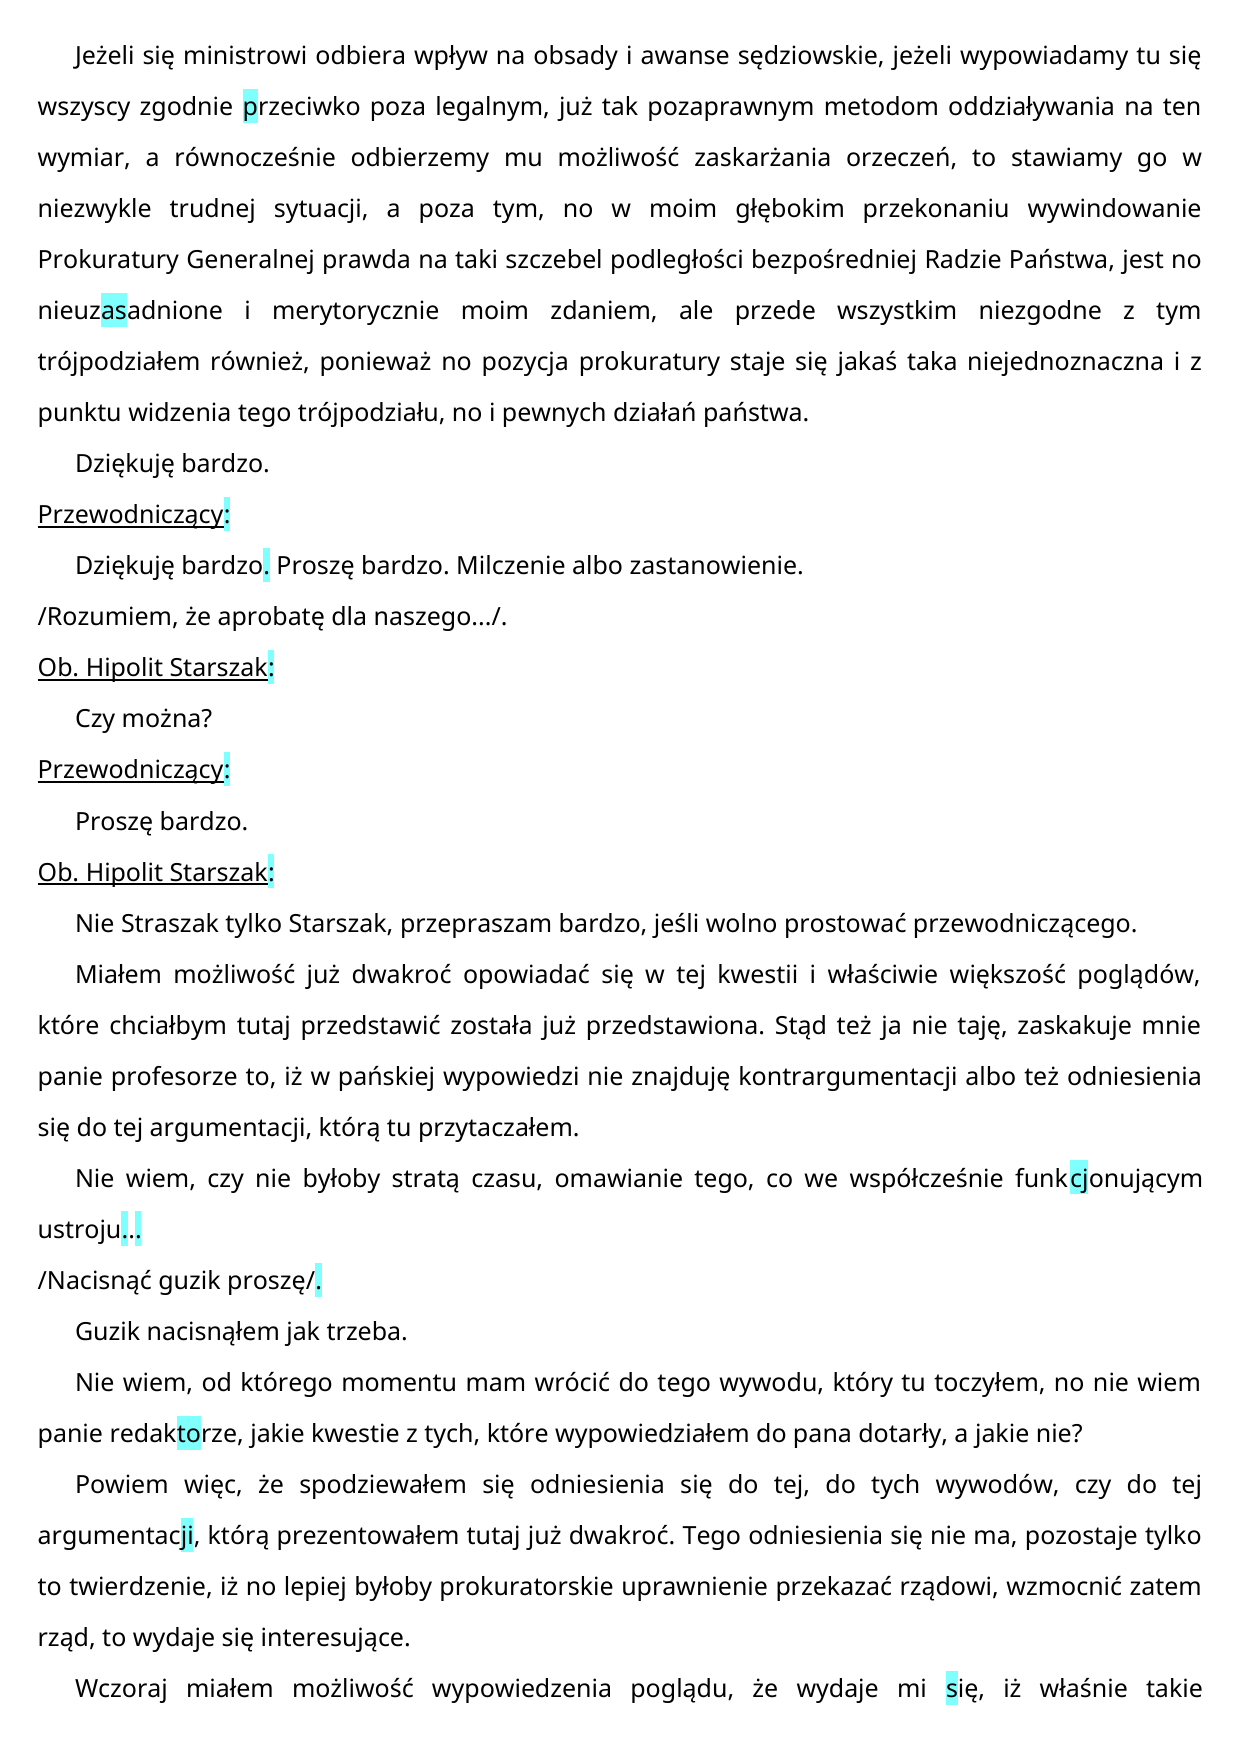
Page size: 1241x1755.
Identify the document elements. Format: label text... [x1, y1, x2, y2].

text /Rozumiem, że aprobatę dla naszego.../. [37, 599, 1203, 633]
text Nie Straszak tylko Starszak, przepraszam bardzo, jeśli wolno prostować przewodniczącego. [37, 905, 1203, 939]
text Jeżeli się ministrowi odbiera wpływ na obsady i awanse sędziowskie, jeżeli wypowiadamy tu się wszyscy zgodnie przeciwko poza legalnym, już tak pozaprawnym metodom oddziaływania na ten wymiar, a równocześnie odbierzemy mu możliwość zaskarżania orzeczeń, to stawiamy go w niezwykle trudnej sytuacji, a poza tym, no w moim głębokim przekonaniu wywindowanie Prokuratury Generalnej prawda na taki szczebel podległości bezpośredniej Radzie Państwa, jest no nieuzasadnione i merytorycznie moim zdaniem, ale przede wszystkim niezgodne z tym trójpodziałem również, ponieważ no pozycja prokuratury staje się jakaś taka niejednoznaczna i z punktu widzenia tego trójpodziału, no i pewnych działań państwa. [37, 37, 1203, 429]
text Proszę bardzo. [37, 803, 1203, 837]
text Przewodniczący: [37, 752, 1203, 786]
text /Nacisnąć guzik proszę/. [37, 1262, 1203, 1297]
text Powiem więc, że spodziewałem się odniesienia się do tej, do tych wywodów, czy do tej argumentacji, którą prezentowałem tutaj już dwakroć. Tego odniesienia się nie ma, pozostaje tylko to twierdzenie, iż no lepiej byłoby prokuratorskie uprawnienie przekazać rządowi, wzmocnić zatem rząd, to wydaje się interesujące. [37, 1467, 1203, 1654]
text Guzik nacisnąłem jak trzeba. [37, 1313, 1203, 1348]
text Dziękuję bardzo. [37, 446, 1203, 480]
text Ob. Hipolit Starszak: [37, 854, 1203, 888]
text Czy można? [37, 701, 1203, 735]
text Nie wiem, czy nie byłoby stratą czasu, omawianie tego, co we współcześnie funkcjonującym ustroju... [37, 1160, 1203, 1246]
text Dziękuję bardzo. Proszę bardzo. Milczenie albo zastanowienie. [37, 548, 1203, 582]
text Miałem możliwość już dwakroć opowiadać się w tej kwestii i właściwie większość poglądów, które chciałbym tutaj przedstawić została już przedstawiona. Stąd też ja nie taję, zaskakuje mnie panie profesorze to, iż w pańskiej wypowiedzi nie znajduję kontrargumentacji albo też odniesienia się do tej argumentacji, którą tu przytaczałem. [37, 956, 1203, 1143]
text Ob. Hipolit Starszak: [37, 650, 1203, 684]
text Wczoraj miałem możliwość wypowiedzenia poglądu, że wydaje mi się, iż właśnie takie [37, 1671, 1203, 1705]
text Przewodniczący: [37, 497, 1203, 531]
text Nie wiem, od którego momentu mam wrócić do tego wywodu, który tu toczyłem, no nie wiem panie redaktorze, jakie kwestie z tych, które wypowiedziałem do pana dotarły, a jakie nie? [37, 1364, 1203, 1450]
